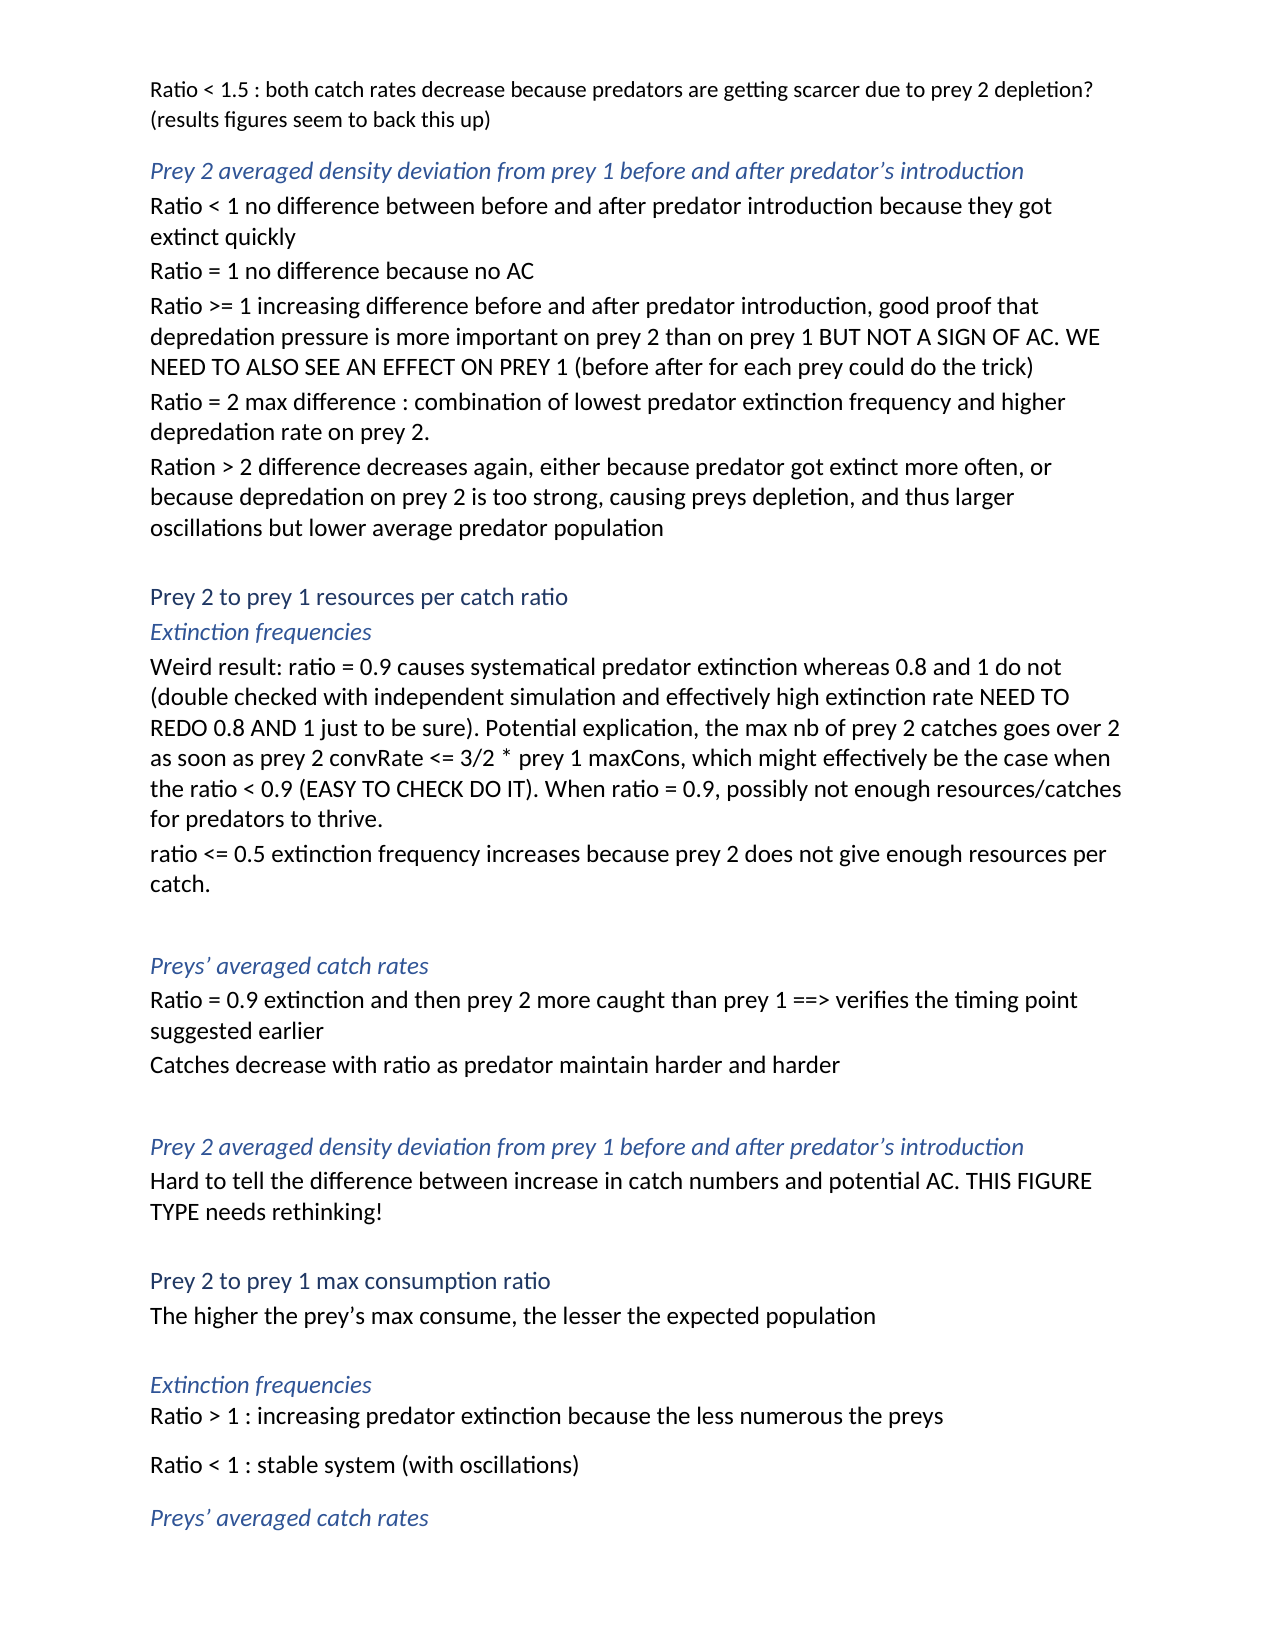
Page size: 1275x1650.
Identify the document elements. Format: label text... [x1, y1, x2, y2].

text ratio <= 0.5 extinction frequency increases because prey 2 does not give enough resources per catch. [150, 838, 1125, 899]
text Ratio = 0.9 extinction and then prey 2 more caught than prey 1 ==> verifies the timing point suggested earlier [150, 984, 1125, 1046]
text Ratio = 1 no difference because no AC [150, 255, 1125, 286]
text Prey 2 to prey 1 max consumption ratio [150, 1265, 1125, 1296]
text Hard to tell the difference between increase in catch numbers and potential AC. THIS FIGURE TYPE needs rethinking! [150, 1166, 1125, 1227]
text The higher the prey’s max consume, the lesser the expected population [150, 1300, 1125, 1331]
text Extinction frequencies [150, 1369, 1125, 1400]
text Ratio > 1 : increasing predator extinction because the less numerous the preys [150, 1400, 1125, 1431]
text Catches decrease with ratio as predator maintain harder and harder [150, 1050, 1125, 1080]
text Ratio >= 1 increasing difference before and after predator introduction, good proof that depredation pressure is more important on prey 2 than on prey 1 BUT NOT A SIGN OF AC. WE NEED TO ALSO SEE AN EFFECT ON PREY 1 (before after for each prey could do the trick) [150, 290, 1125, 382]
text Weird result: ratio = 0.9 causes systematical predator extinction whereas 0.8 and 1 do not (double checked with independent simulation and effectively high extinction rate NEED TO REDO 0.8 AND 1 just to be sure). Potential explication, the max nb of prey 2 catches goes over 2 as soon as prey 2 convRate <= 3/2 * prey 1 maxCons, which might effectively be the case when the ratio < 0.9 (EASY TO CHECK DO IT). When ratio = 0.9, possibly not enough resources/catches for predators to thrive. [150, 651, 1125, 834]
text Prey 2 averaged density deviation from prey 1 before and after predator’s introduction [150, 156, 1125, 186]
text Prey 2 to prey 1 resources per catch ratio [150, 581, 1125, 612]
text Ratio < 1 no difference between before and after predator introduction because they got extinct quickly [150, 190, 1125, 251]
text Ratio < 1 : stable system (with oscillations) [150, 1449, 1125, 1480]
text Preys’ averaged catch rates [150, 1502, 1125, 1533]
text Preys’ averaged catch rates [150, 950, 1125, 980]
text Prey 2 averaged density deviation from prey 1 before and after predator’s introduction [150, 1131, 1125, 1161]
text Ration > 2 difference decreases again, either because predator got extinct more often, or because depredation on prey 2 is too strong, causing preys depletion, and thus larger oscillations but lower average predator population [150, 451, 1125, 543]
text Ratio = 2 max difference : combination of lowest predator extinction frequency and higher depredation rate on prey 2. [150, 386, 1125, 447]
text Extinction frequencies [150, 616, 1125, 647]
text Ratio < 1.5 : both catch rates decrease because predators are getting scarcer due to prey 2 depletion? (results figures seem to back this up) [150, 75, 1125, 133]
